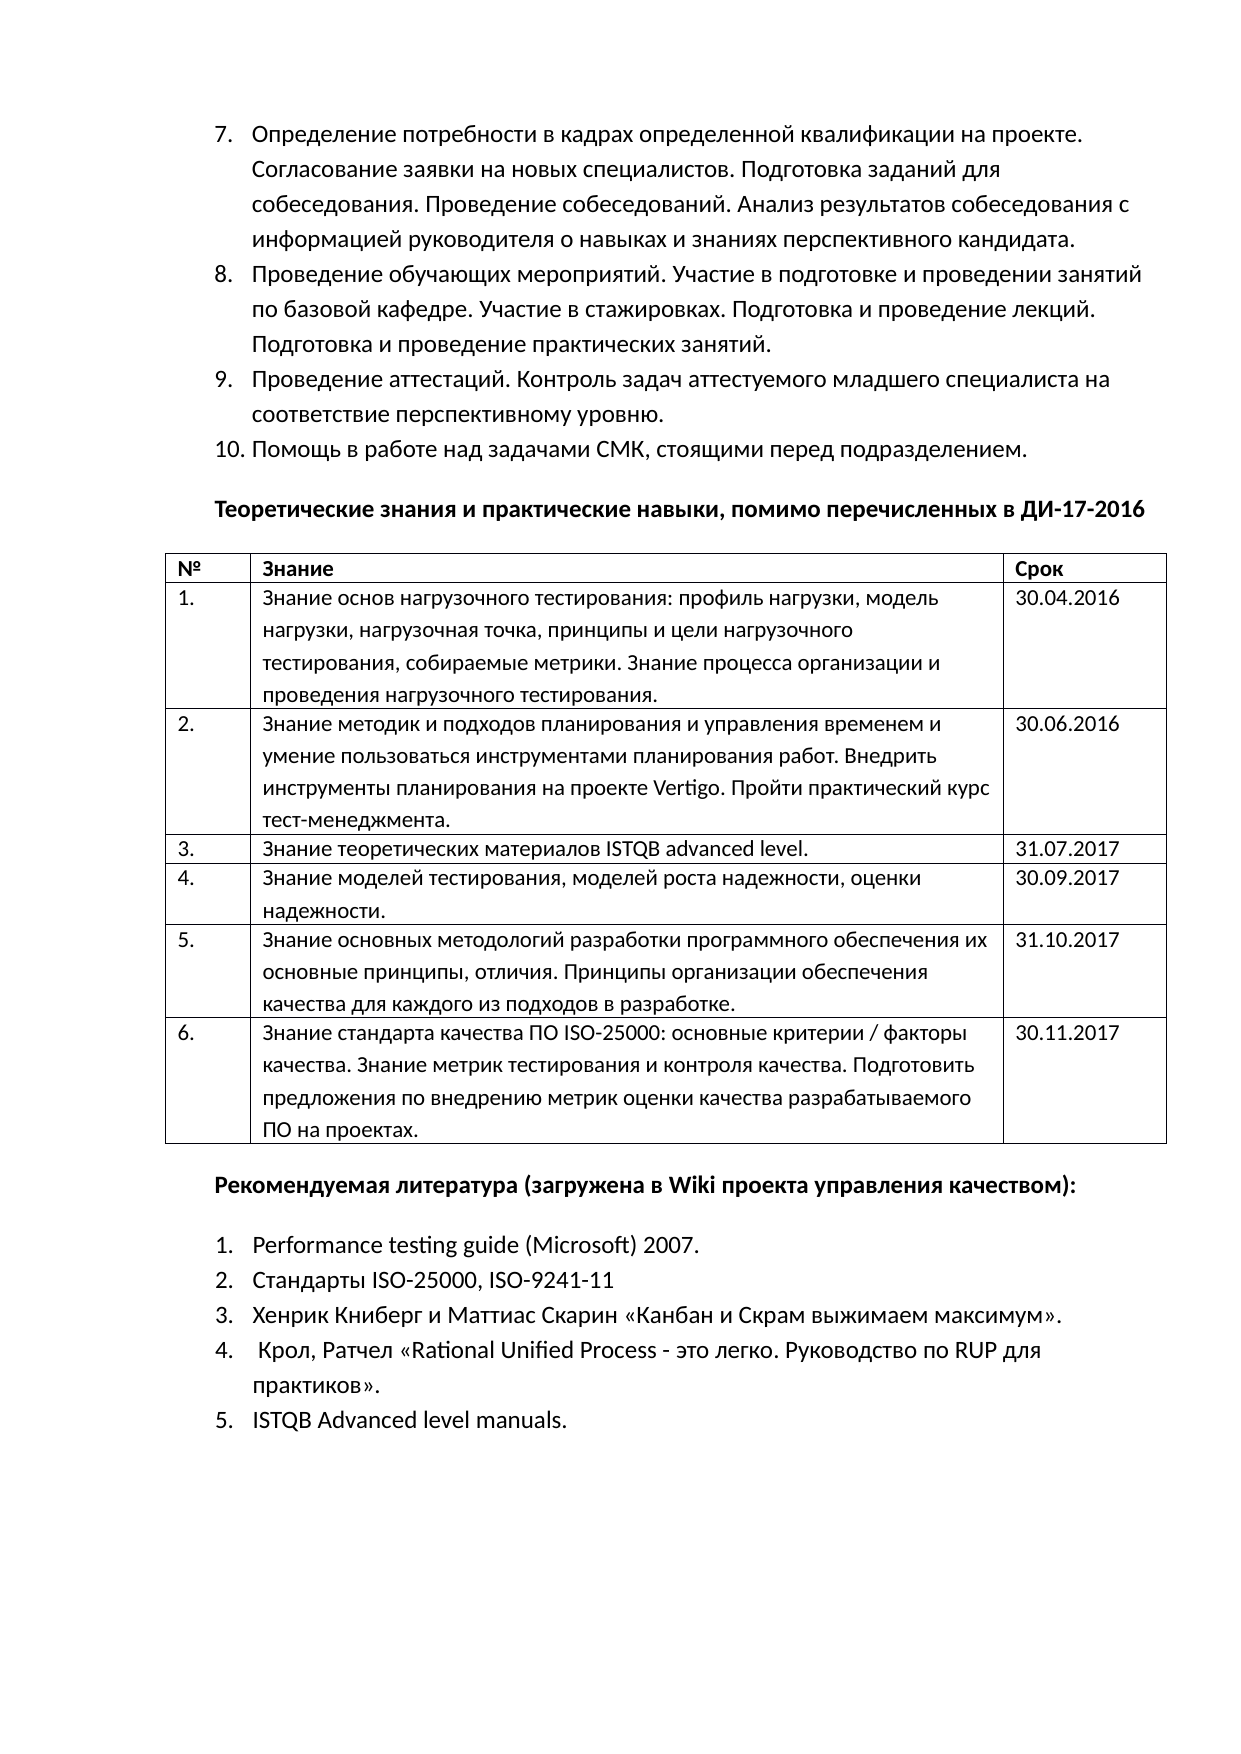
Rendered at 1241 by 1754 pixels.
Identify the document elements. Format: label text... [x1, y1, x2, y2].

table_cell 6. [166, 1018, 250, 1143]
list Performance testing guide (Microsoft) 2007. [215, 1229, 1152, 1259]
table_header Знание [251, 554, 1003, 582]
table_cell Знание стандарта качества ПО ISO-25000: основные критерии / факторы качества. Знание метрик тестирования и контроля качества. Подготовить предложения по внедрению метрик оценки качества разрабатываемого ПО на проектах. [251, 1018, 1003, 1143]
table_cell 30.11.2017 [1004, 1018, 1166, 1143]
list Крол, Ратчел «Rational Unified Process - это легко. Руководство по RUP для практиков». [215, 1334, 1152, 1399]
table_cell 3. [166, 835, 250, 862]
table_header Срок [1004, 554, 1166, 582]
table_cell Знание основных методологий разработки программного обеспечения их основные принципы, отличия. Принципы организации обеспечения качества для каждого из подходов в разработке. [251, 925, 1003, 1017]
table_cell 31.10.2017 [1004, 925, 1166, 1017]
list Хенрик Книберг и Маттиас Скарин «Канбан и Скрам выжимаем максимум». [215, 1299, 1152, 1329]
table_cell 5. [166, 925, 250, 1017]
table_cell 4. [166, 864, 250, 924]
list Проведение обучающих мероприятий. Участие в подготовке и проведении занятий по базовой кафедре. Участие в стажировках. Подготовка и проведение лекций. Подготовка и проведение практических занятий. [214, 258, 1152, 359]
table_header № [166, 554, 250, 582]
table_cell 1. [166, 583, 250, 708]
table_cell 31.07.2017 [1004, 835, 1166, 862]
list Помощь в работе над задачами СМК, стоящими перед подразделением. [214, 433, 1152, 464]
list Определение потребности в кадрах определенной квалификации на проекте. Согласование заявки на новых специалистов. Подготовка заданий для собеседования. Проведение собеседований. Анализ результатов собеседования с информацией руководителя о навыках и знаниях перспективного кандидата. [214, 118, 1152, 254]
text Рекомендуемая литература (загружена в Wiki проекта управления качеством): [214, 1169, 1152, 1199]
table_cell Знание методик и подходов планирования и управления временем и умение пользоваться инструментами планирования работ. Внедрить инструменты планирования на проекте Vertigo. Пройти практический курс тест-менеджмента. [251, 709, 1003, 833]
table_cell 30.06.2016 [1004, 709, 1166, 833]
table_cell 30.09.2017 [1004, 864, 1166, 924]
text Теоретические знания и практические навыки, помимо перечисленных в ДИ-17-2016 [214, 493, 1152, 524]
table_cell 2. [166, 709, 250, 833]
table_cell 30.04.2016 [1004, 583, 1166, 708]
list Проведение аттестаций. Контроль задач аттестуемого младшего специалиста на соответствие перспективному уровню. [214, 363, 1152, 429]
table_cell Знание моделей тестирования, моделей роста надежности, оценки надежности. [251, 864, 1003, 924]
table_cell Знание теоретических материалов ISTQB advanced level. [251, 835, 1003, 862]
table_cell Знание основ нагрузочного тестирования: профиль нагрузки, модель нагрузки, нагрузочная точка, принципы и цели нагрузочного тестирования, собираемые метрики. Знание процесса организации и проведения нагрузочного тестирования. [251, 583, 1003, 708]
list ISTQB Advanced level manuals. [215, 1404, 1152, 1434]
list Стандарты ISO-25000, ISO-9241-11 [215, 1264, 1152, 1294]
